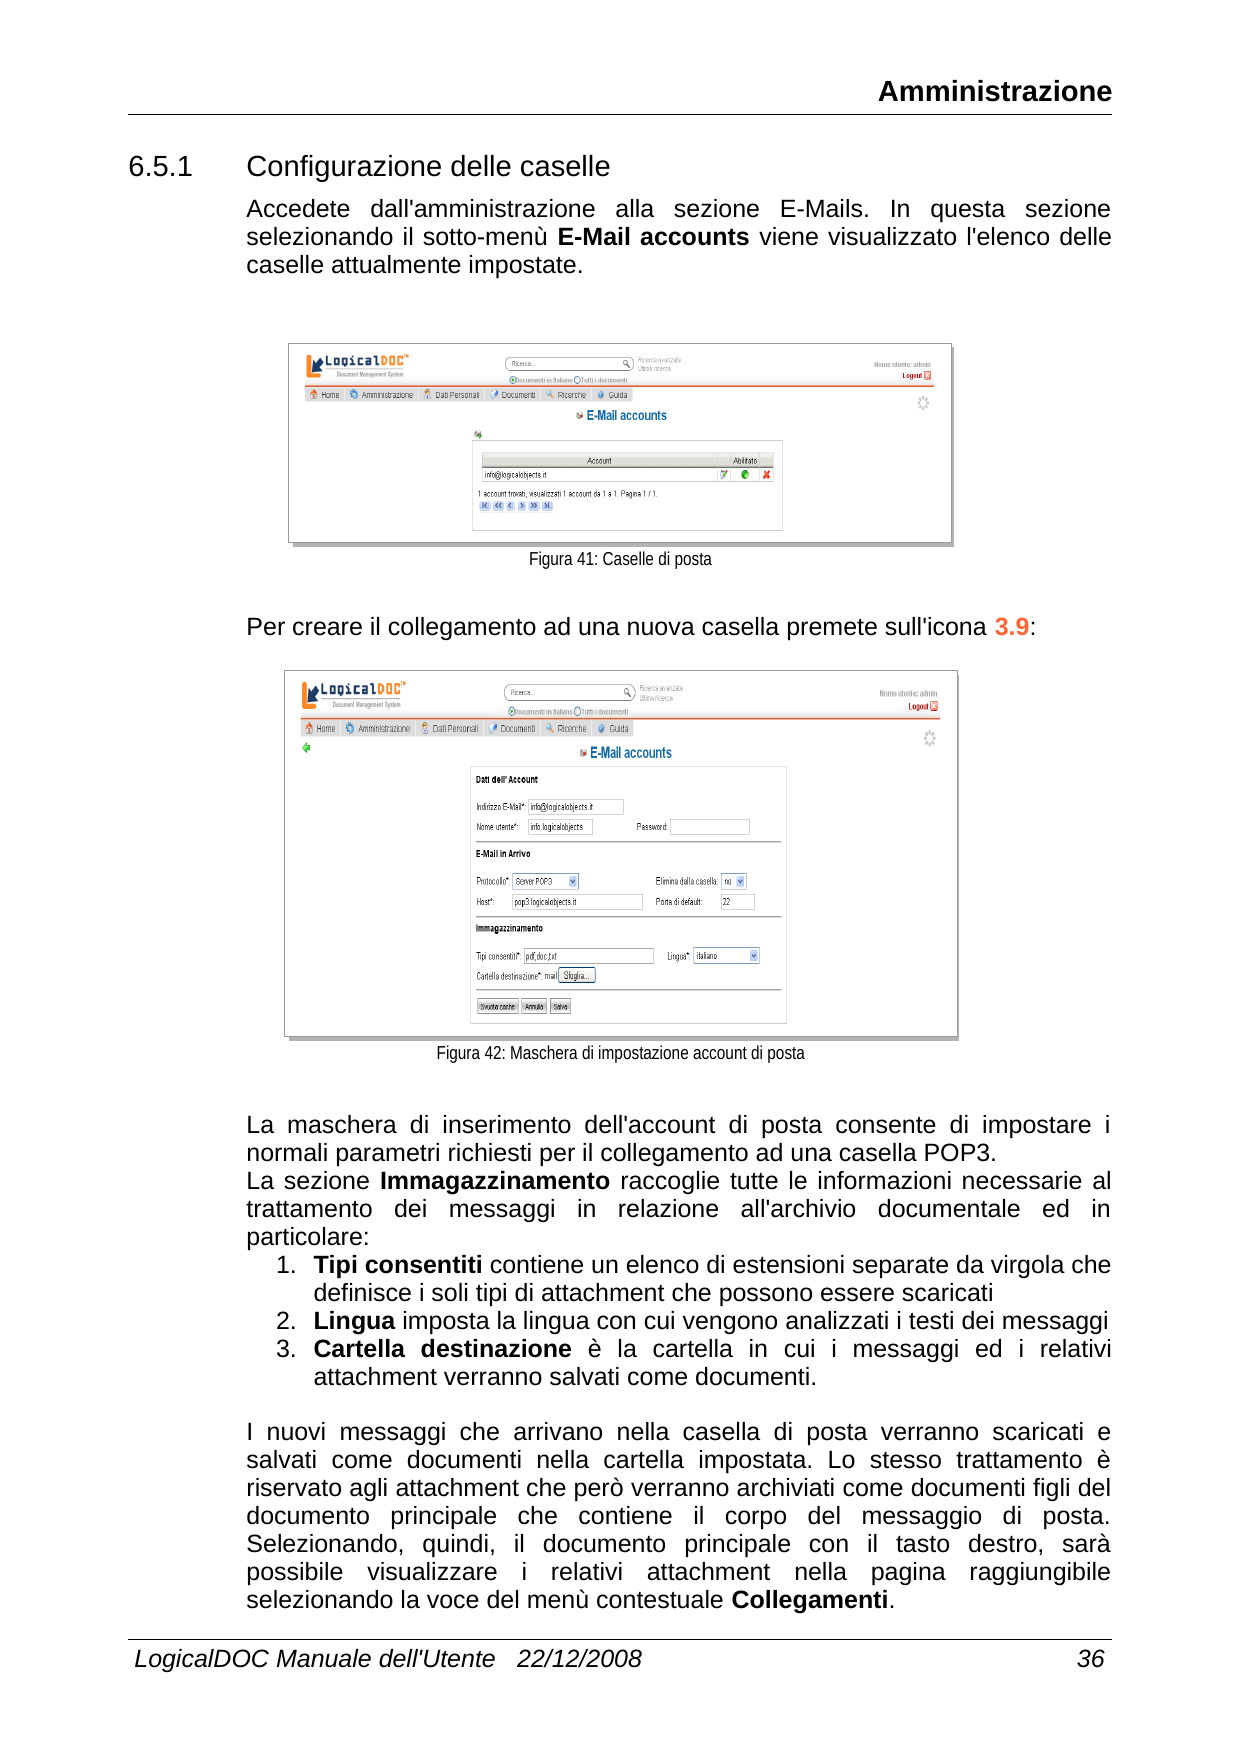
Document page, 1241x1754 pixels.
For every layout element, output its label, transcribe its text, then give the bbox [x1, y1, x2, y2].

picture [300, 679, 940, 1027]
picture [305, 351, 934, 533]
subtitle Configurazione delle caselle [128, 150, 1112, 183]
text La sezione Immagazzinamento raccoglie tutte le informazioni necessarie al trattamento dei messaggi in relazione all'archivio documentale ed in particolare: [246, 1167, 1112, 1251]
text Figura 42: Maschera di impostazione account di posta [284, 1037, 958, 1063]
text Accedete dall'amministrazione alla sezione E-Mails. In questa sezione selezionando il sotto-menù E-Mail accounts viene visualizzato l'elenco delle caselle attualmente impostate. [246, 195, 1112, 279]
list Lingua imposta la lingua con cui vengono analizzati i testi dei messaggi [276, 1307, 1112, 1334]
text I nuovi messaggi che arrivano nella casella di posta verranno scaricati e salvati come documenti nella cartella impostata. Lo stesso trattamento è riservato agli attachment che però verranno archiviati come documenti figli del documento principale che contiene il corpo del messaggio di posta. Selezionando, quindi, il documento principale con il tasto destro, sarà possibile visualizzare i relativi attachment nella pagina raggiungibile selezionando la voce del menù contestuale Collegamenti. [246, 1418, 1112, 1614]
list Cartella destinazione è la cartella in cui i messaggi ed i relativi attachment verranno salvati come documenti. [276, 1334, 1112, 1390]
list Tipi consentiti contiene un elenco di estensioni separate da virgola che definisce i soli tipi di attachment che possono essere scaricati [276, 1251, 1112, 1307]
text Per creare il collegamento ad una nuova casella premete sull'icona 3.9: [246, 613, 1112, 641]
text La maschera di inserimento dell'account di posta consente di impostare i normali parametri richiesti per il collegamento ad una casella POP3. [246, 1111, 1112, 1167]
text Figura 41: Caselle di posta [288, 543, 952, 569]
